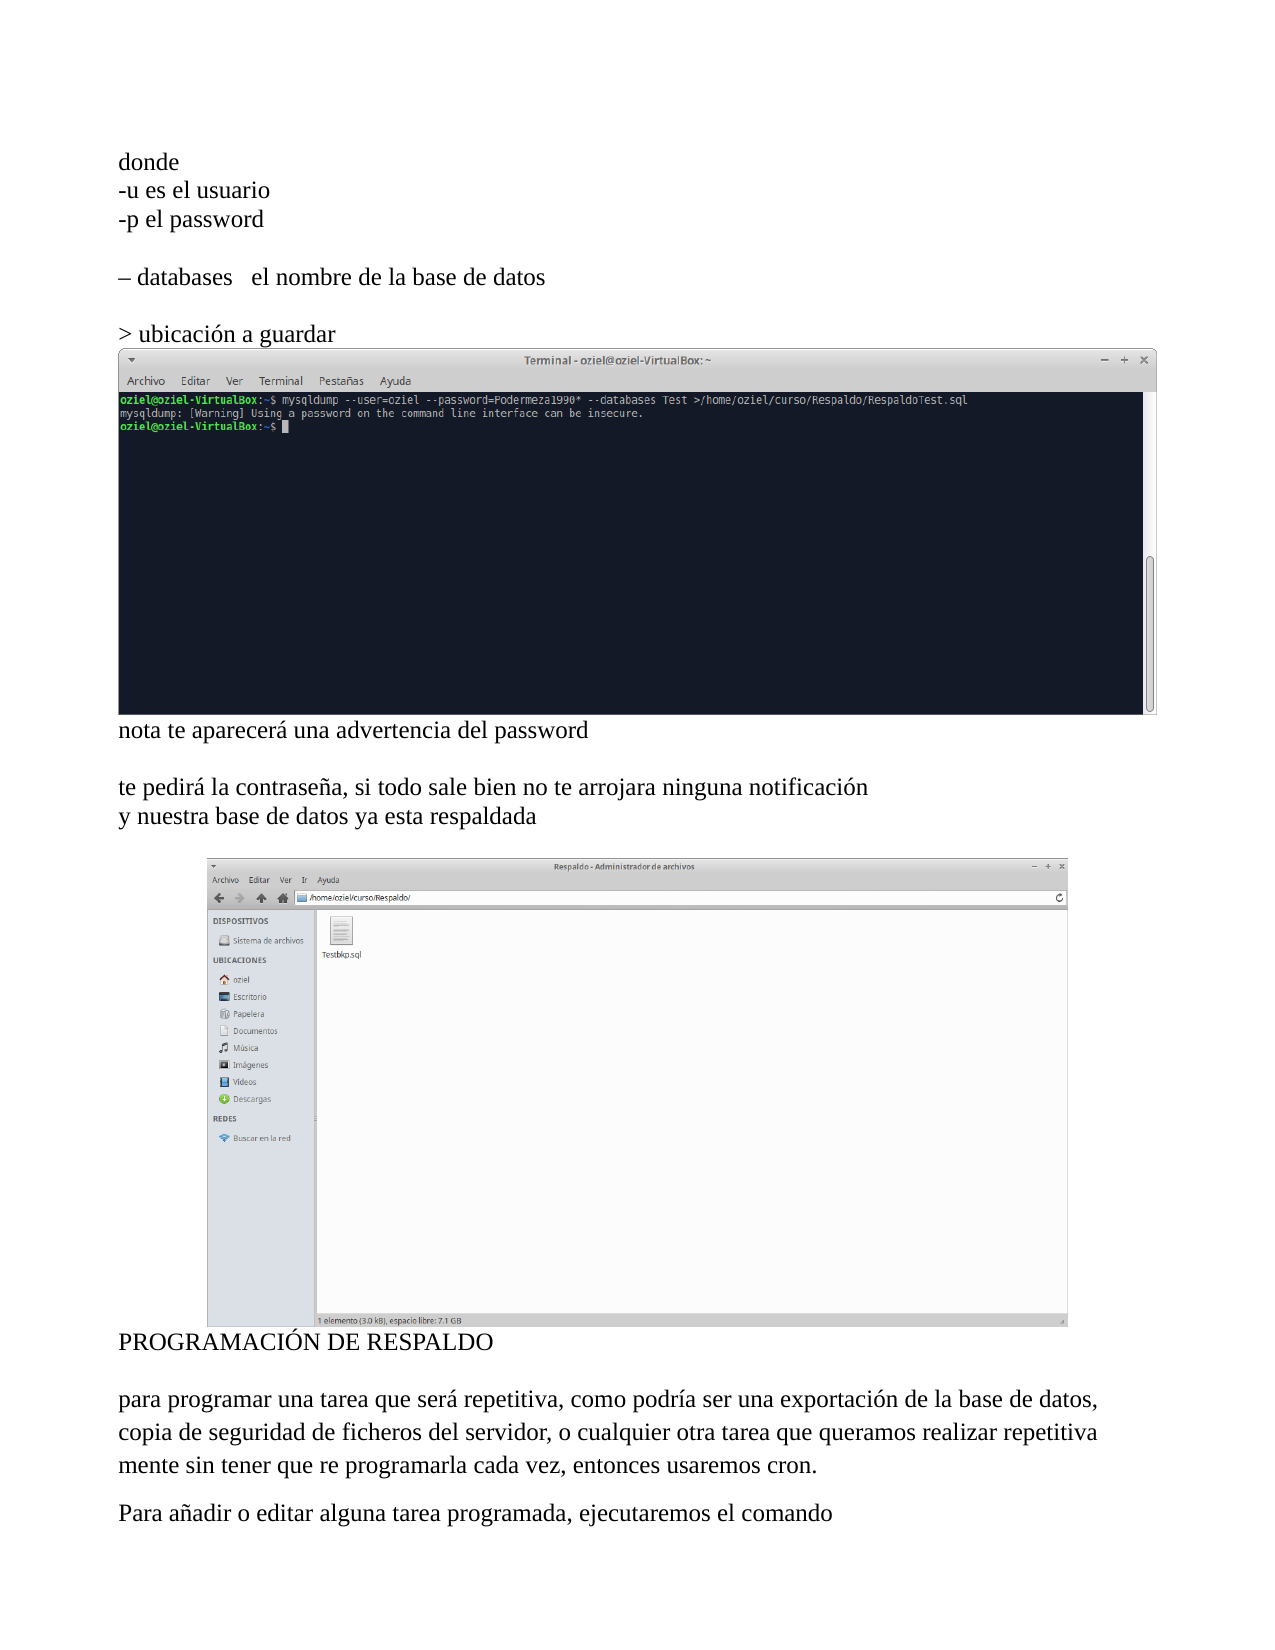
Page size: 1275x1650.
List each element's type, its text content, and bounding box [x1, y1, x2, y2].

text > ubicación a guardar [118, 319, 1157, 348]
text donde [118, 147, 1157, 176]
text – databases el nombre de la base de datos [118, 262, 1157, 291]
text nota te aparecerá una advertencia del password [118, 715, 1157, 743]
text y nuestra base de datos ya esta respaldada [118, 801, 1157, 830]
text te pedirá la contraseña, si todo sale bien no te arrojara ninguna notificación [118, 772, 1157, 801]
text Para añadir o editar alguna tarea programada, ejecutaremos el comando [118, 1498, 1157, 1527]
text PROGRAMACIÓN DE RESPALDO [118, 916, 1157, 1356]
text -u es el usuario [118, 176, 1157, 204]
text para programar una tarea que será repetitiva, como podría ser una exportación de la base de datos, copia de seguridad de ficheros del servidor, o cualquier otra tarea que queramos realizar repetitiva mente sin tener que re programarla cada vez, entonces usaremos cron. [118, 1384, 1157, 1479]
text -p el password [118, 204, 1157, 233]
